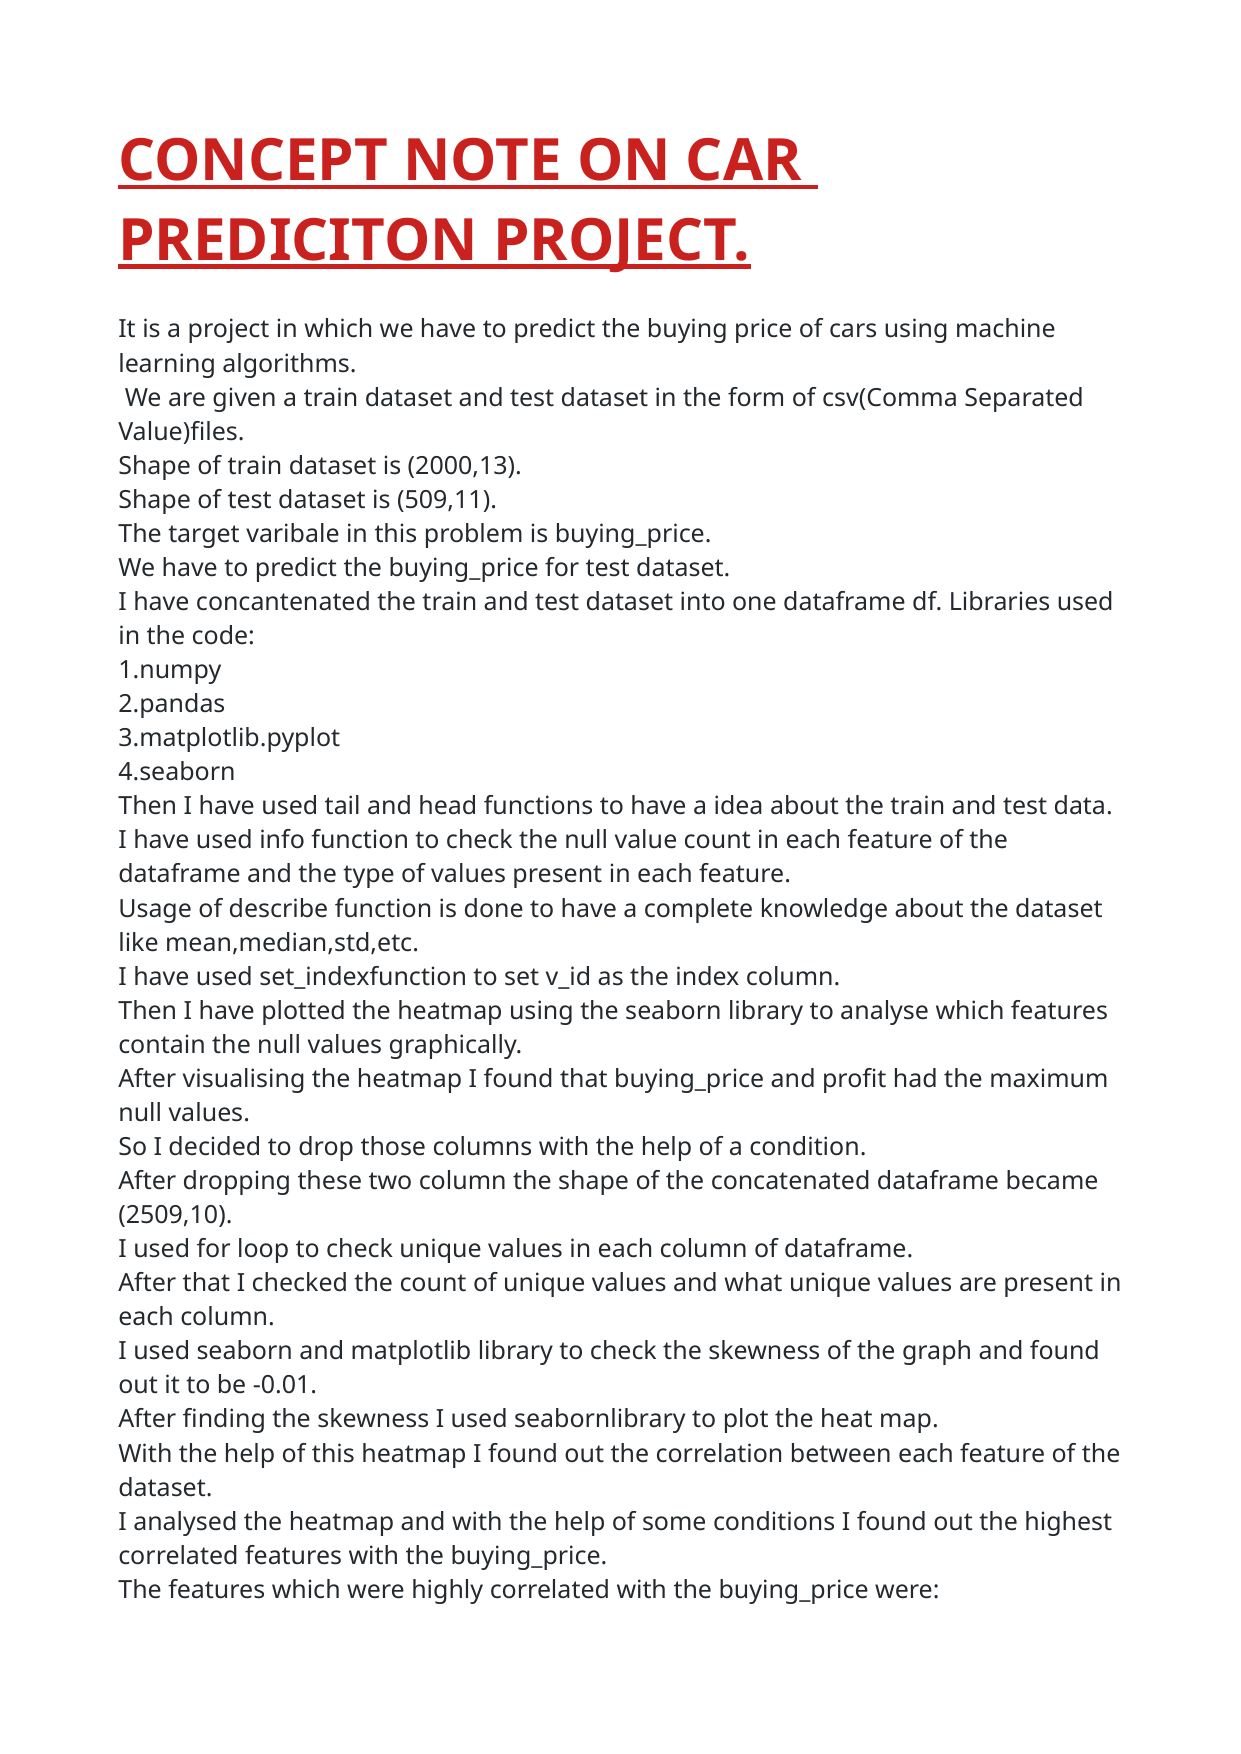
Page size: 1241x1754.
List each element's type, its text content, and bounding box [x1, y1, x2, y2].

text So I decided to drop those columns with the help of a condition. [118, 1129, 1122, 1163]
text After visualising the heatmap I found that buying_price and profit had the maximum null values. [118, 1061, 1122, 1129]
text Usage of describe function is done to have a complete knowledge about the dataset like mean,median,std,etc. [118, 890, 1122, 958]
text We are given a train dataset and test dataset in the form of csv(Comma Separated Value)files. [118, 379, 1122, 447]
text The target varibale in this problem is buying_price. [118, 516, 1122, 549]
text 1.numpy [118, 652, 1122, 686]
text I analysed the heatmap and with the help of some conditions I found out the highest correlated features with the buying_price. [118, 1503, 1122, 1571]
text I have concantenated the train and test dataset into one dataframe df. Libraries used in the code: [118, 584, 1122, 652]
text I used seaborn and matplotlib library to check the skewness of the graph and found out it to be -0.01. [118, 1333, 1122, 1401]
text 4.seaborn [118, 754, 1122, 788]
text I have used info function to check the null value count in each feature of the dataframe and the type of values present in each feature. [118, 822, 1122, 890]
text The features which were highly correlated with the buying_price were: [118, 1571, 1122, 1606]
text CONCEPT NOTE ON CAR PREDICITON PROJECT. [118, 118, 1122, 277]
text After finding the skewness I used seabornlibrary to plot the heat map. [118, 1401, 1122, 1435]
text We have to predict the buying_price for test dataset. [118, 549, 1122, 584]
text With the help of this heatmap I found out the correlation between each feature of the dataset. [118, 1435, 1122, 1503]
text 2.pandas [118, 686, 1122, 720]
text It is a project in which we have to predict the buying price of cars using machine learning algorithms. [118, 311, 1122, 379]
text After dropping these two column the shape of the concatenated dataframe became (2509,10). [118, 1163, 1122, 1231]
text Then I have used tail and head functions to have a idea about the train and test data. [118, 788, 1122, 822]
text Shape of train dataset is (2000,13). [118, 447, 1122, 481]
text Shape of test dataset is (509,11). [118, 481, 1122, 516]
text After that I checked the count of unique values and what unique values are present in each column. [118, 1265, 1122, 1333]
text I have used set_indexfunction to set v_id as the index column. [118, 958, 1122, 992]
text I used for loop to check unique values in each column of dataframe. [118, 1231, 1122, 1265]
text 3.matplotlib.pyplot [118, 720, 1122, 754]
text Then I have plotted the heatmap using the seaborn library to analyse which features contain the null values graphically. [118, 992, 1122, 1061]
